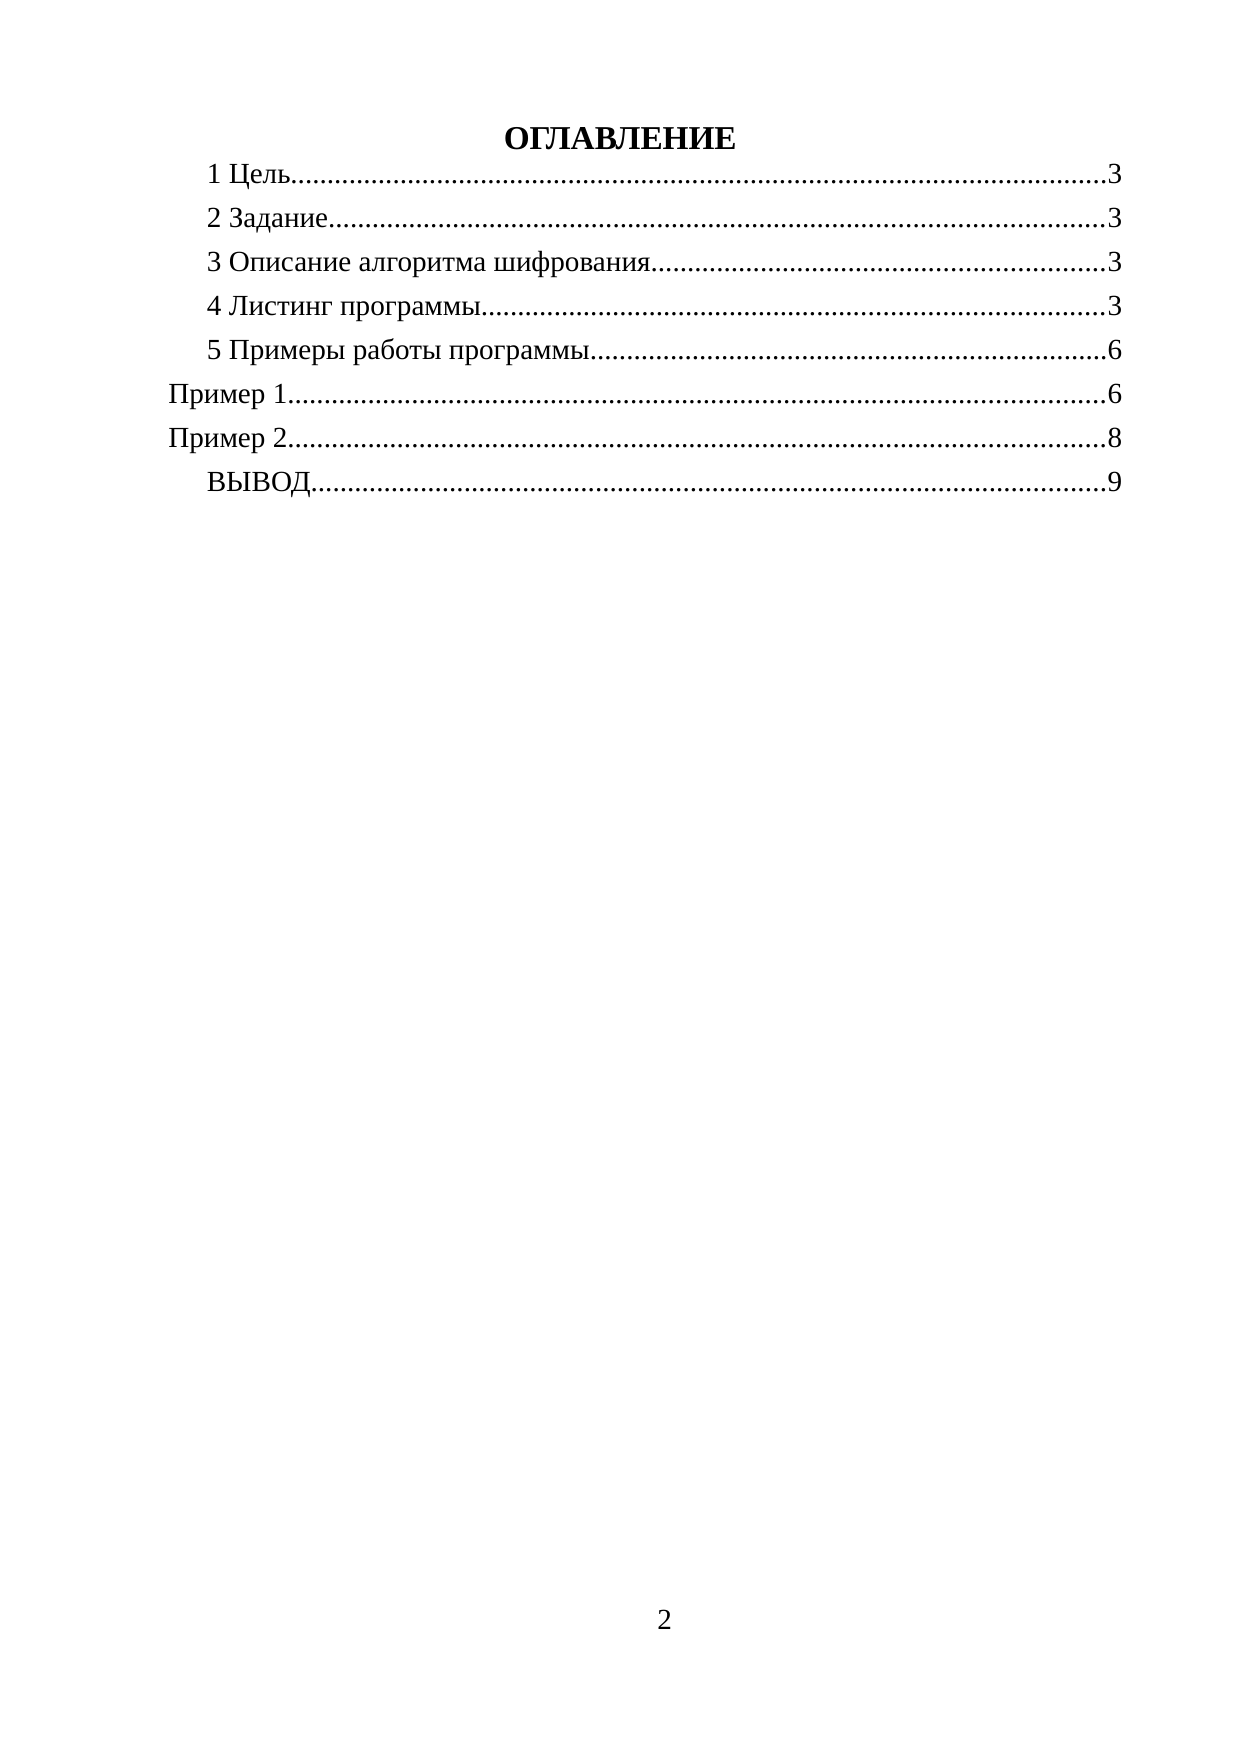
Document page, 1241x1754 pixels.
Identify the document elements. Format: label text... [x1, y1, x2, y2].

text ОГЛАВЛЕНИЕ [118, 118, 1122, 156]
text ВЫВОД 9 [118, 464, 1122, 498]
text 2 Задание 3 [118, 200, 1122, 234]
text 1 Цель 3 [118, 156, 1122, 190]
text 5 Примеры работы программы 6 [118, 332, 1122, 366]
text Пример 2 8 [168, 420, 1122, 454]
text Пример 1 6 [168, 376, 1122, 410]
text 3 Описание алгоритма шифрования 3 [118, 244, 1122, 278]
text 4 Листинг программы 3 [118, 288, 1122, 322]
